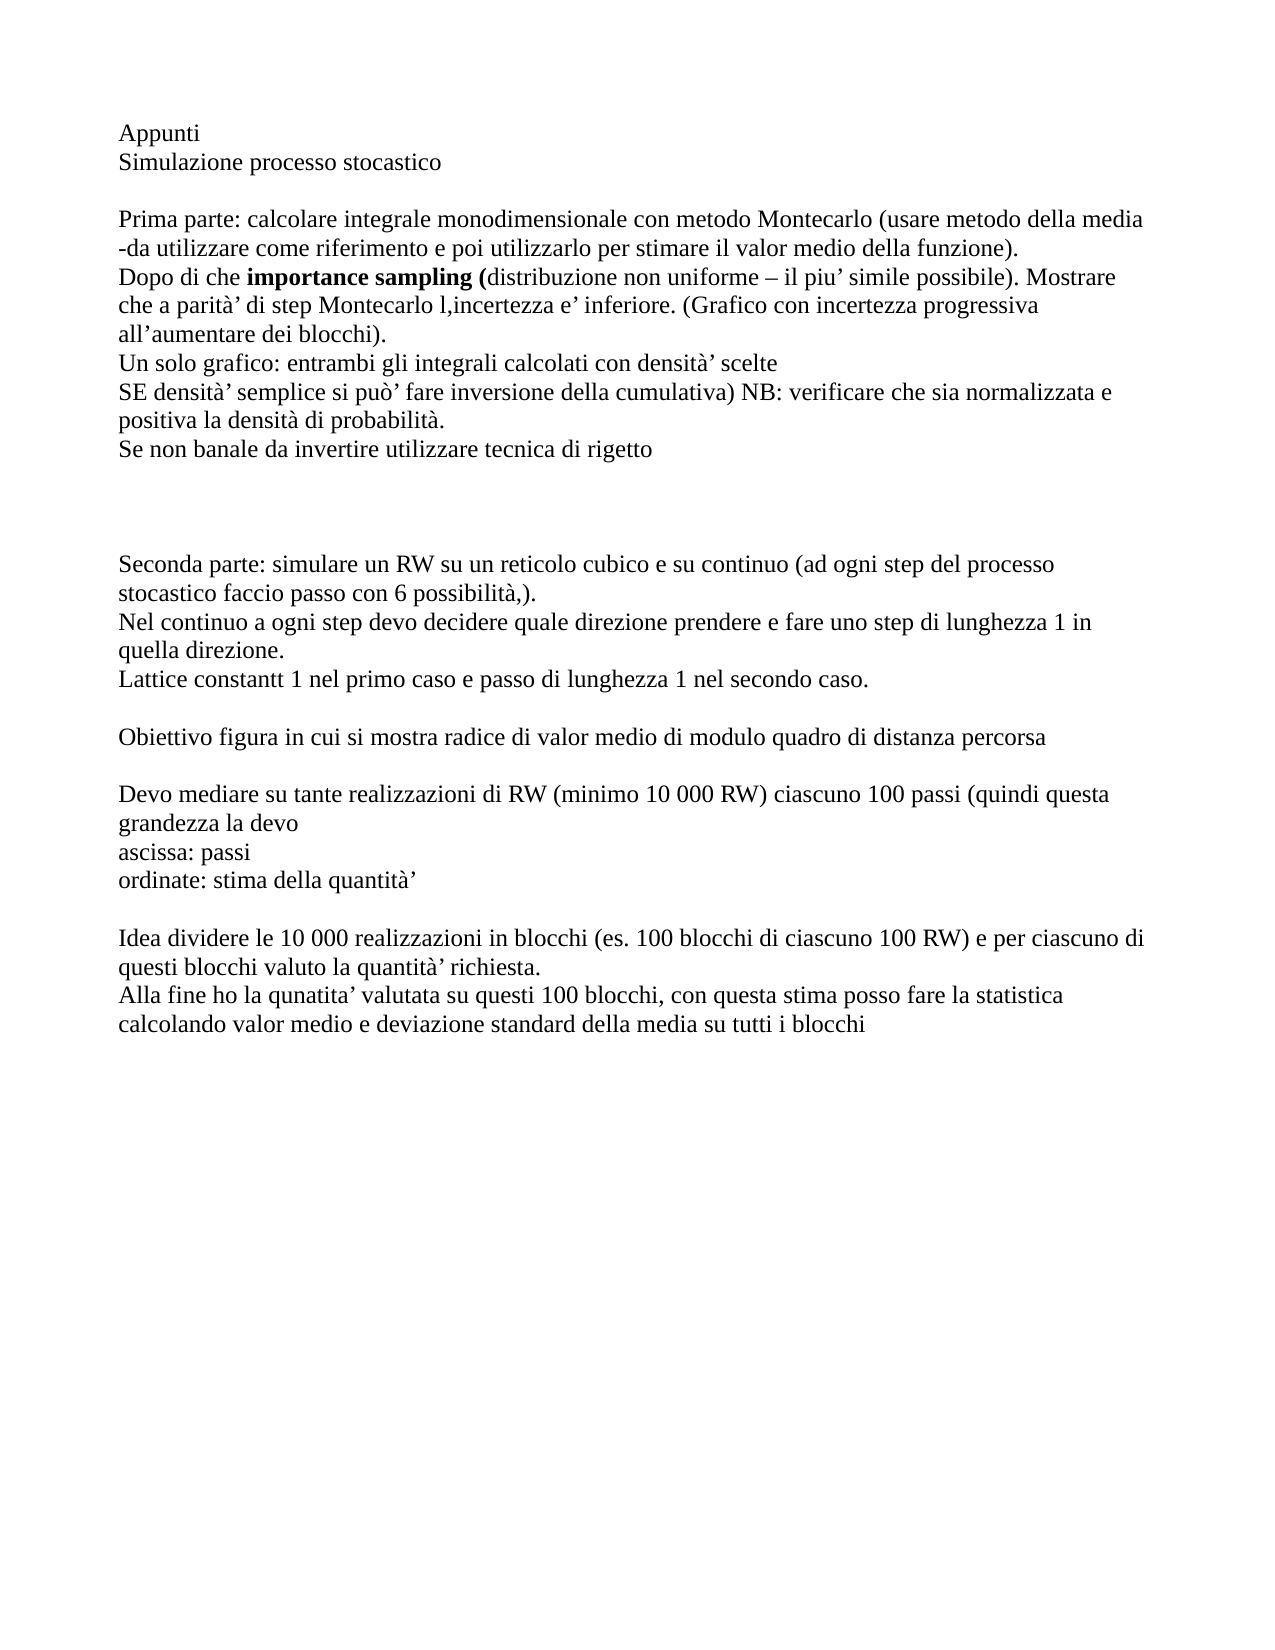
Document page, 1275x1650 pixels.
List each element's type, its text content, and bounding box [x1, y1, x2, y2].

text Appunti [118, 118, 1157, 147]
text Simulazione processo stocastico [118, 147, 1157, 176]
text Idea dividere le 10 000 realizzazioni in blocchi (es. 100 blocchi di ciascuno 100 RW) e per ciascuno di questi blocchi valuto la quantità’ richiesta. [118, 923, 1157, 981]
text Obiettivo figura in cui si mostra radice di valor medio di modulo quadro di distanza percorsa [118, 722, 1157, 751]
text SE densità’ semplice si può’ fare inversione della cumulativa) NB: verificare che sia normalizzata e positiva la densità di probabilità. [118, 377, 1157, 434]
text Un solo grafico: entrambi gli integrali calcolati con densità’ scelte [118, 348, 1157, 377]
text Alla fine ho la qunatita’ valutata su questi 100 blocchi, con questa stima posso fare la statistica calcolando valor medio e deviazione standard della media su tutti i blocchi [118, 981, 1157, 1038]
text ordinate: stima della quantità’ [118, 866, 1157, 894]
text Prima parte: calcolare integrale monodimensionale con metodo Montecarlo (usare metodo della media -da utilizzare come riferimento e poi utilizzarlo per stimare il valor medio della funzione). [118, 204, 1157, 262]
text Nel continuo a ogni step devo decidere quale direzione prendere e fare uno step di lunghezza 1 in quella direzione. [118, 607, 1157, 664]
text Lattice constantt 1 nel primo caso e passo di lunghezza 1 nel secondo caso. [118, 664, 1157, 693]
text ascissa: passi [118, 837, 1157, 866]
text Seconda parte: simulare un RW su un reticolo cubico e su continuo (ad ogni step del processo stocastico faccio passo con 6 possibilità,). [118, 549, 1157, 607]
text Dopo di che importance sampling (distribuzione non uniforme – il piu’ simile possibile). Mostrare che a parità’ di step Montecarlo l,incertezza e’ inferiore. (Grafico con incertezza progressiva all’aumentare dei blocchi). [118, 262, 1157, 348]
text Se non banale da invertire utilizzare tecnica di rigetto [118, 434, 1157, 463]
text Devo mediare su tante realizzazioni di RW (minimo 10 000 RW) ciascuno 100 passi (quindi questa grandezza la devo [118, 779, 1157, 837]
